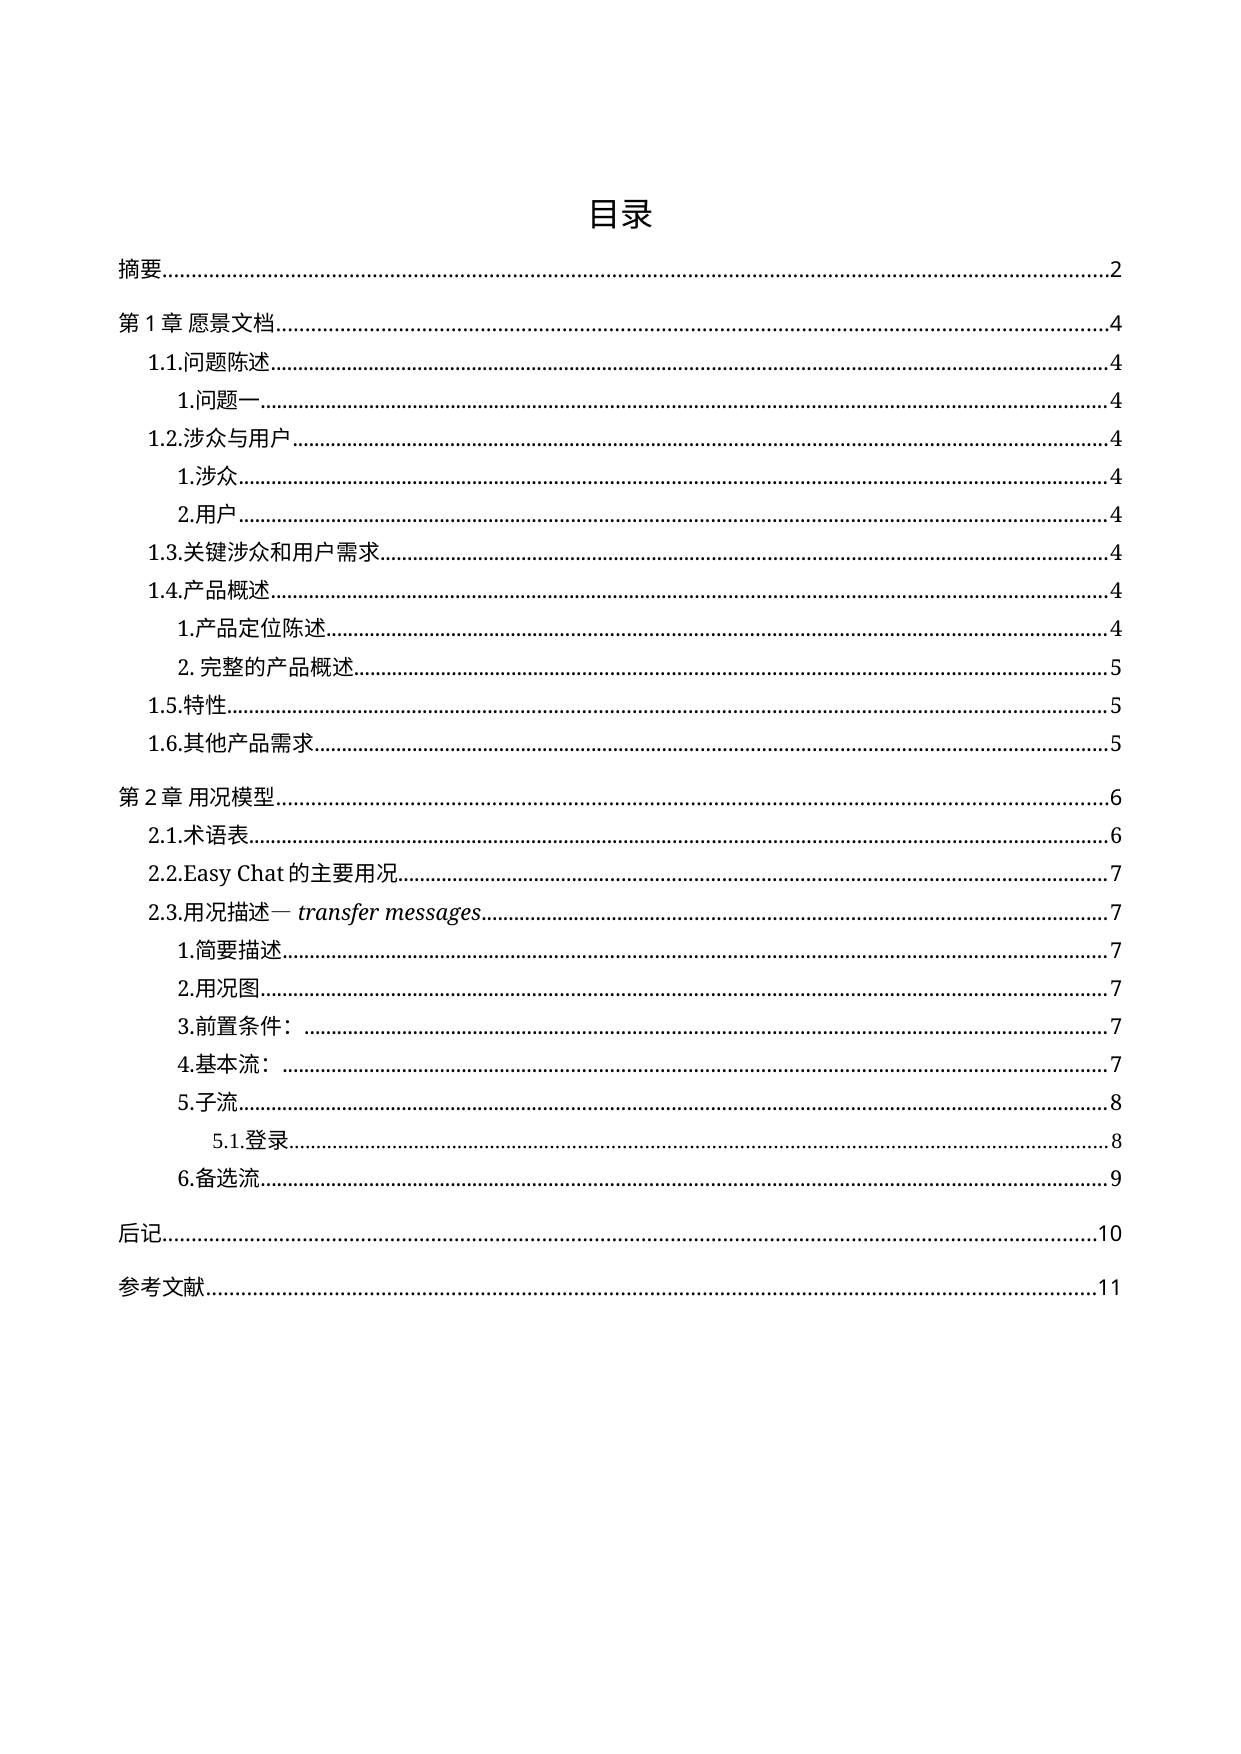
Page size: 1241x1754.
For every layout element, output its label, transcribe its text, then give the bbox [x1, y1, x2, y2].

text 3.前置条件： 7 [177, 1009, 1122, 1041]
text 1.4.产品概述 4 [148, 573, 1122, 605]
text 2.1.术语表 6 [148, 818, 1122, 850]
text 4.基本流： 7 [177, 1047, 1122, 1079]
text 1.2.涉众与用户 4 [148, 421, 1122, 453]
text 5.1.登录 8 [207, 1123, 1122, 1155]
text 1.简要描述 7 [177, 933, 1122, 964]
text 1.5.特性 5 [148, 688, 1122, 719]
text 第1章 愿景文档 4 [118, 306, 1122, 338]
text 1.涉众 4 [177, 459, 1122, 491]
text 1.3.关键涉众和用户需求 4 [148, 535, 1122, 567]
text 2.用况图 7 [177, 971, 1122, 1003]
text 2.3.用况描述— transfer messages 7 [148, 894, 1122, 926]
text 第2章 用况模型 6 [118, 780, 1122, 812]
text 1.6.其他产品需求 5 [148, 726, 1122, 758]
text 摘要 2 [118, 252, 1122, 284]
text 2. 完整的产品概述 5 [177, 649, 1122, 681]
text 后记 10 [118, 1216, 1122, 1247]
text 1.产品定位陈述 4 [177, 611, 1122, 643]
text 6.备选流 9 [177, 1161, 1122, 1193]
text 5.子流 8 [177, 1085, 1122, 1117]
text 1.问题一 4 [177, 383, 1122, 414]
text 2.2.Easy Chat的主要用况 7 [148, 856, 1122, 888]
text 2.用户 4 [177, 497, 1122, 529]
text 1.1.问题陈述 4 [148, 344, 1122, 376]
text 参考文献 11 [118, 1270, 1122, 1302]
subtitle 目录 [118, 188, 1122, 236]
